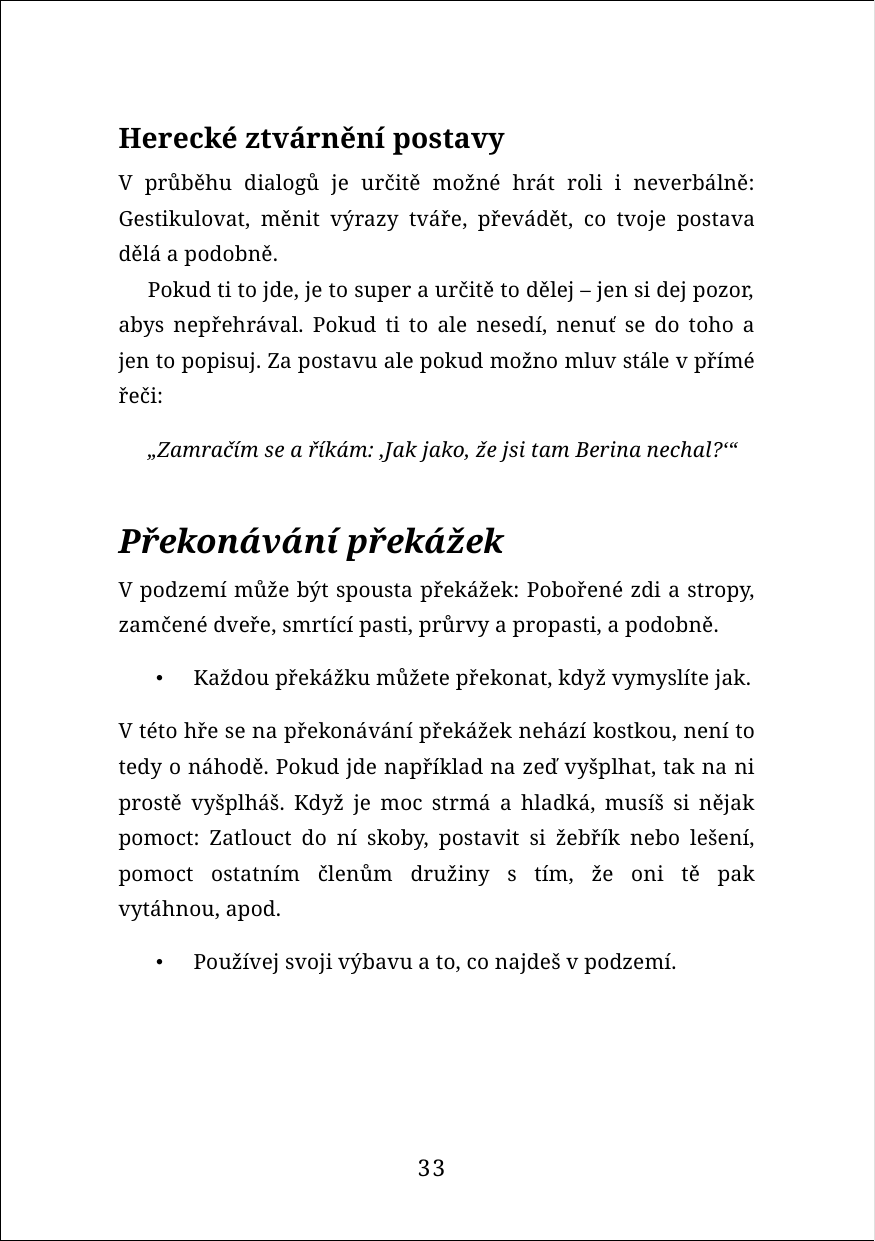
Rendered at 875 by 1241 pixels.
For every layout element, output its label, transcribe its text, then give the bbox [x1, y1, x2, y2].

list Používej svoji výbavu a to, co najdeš v podzemí. [156, 947, 756, 976]
text V průběhu dialogů je určitě možné hrát roli i neverbálně: Gestikulovat, měnit výrazy tváře, převádět, co tvoje postava dělá a podobně. Pokud ti to jde, je to super a určitě to dělej – jen si dej pozor, abys nepřehrával. Pokud ti to ale nesedí, nenuť se do toho a jen to popisuj. Za postavu ale pokud možno mluv stále v přímé řeči: [118, 168, 756, 410]
subtitle Herecké ztvárnění postavy [118, 118, 756, 157]
subtitle Překonávání překážek [118, 517, 756, 563]
text V podzemí může být spousta překážek: Pobořené zdi a stropy, zamčené dveře, smrtící pasti, průrvy a propasti, a podobně. [118, 575, 756, 639]
list Každou překážku můžete překonat, když vymyslíte jak. [156, 663, 756, 692]
text V této hře se na překonávání překážek nehází kostkou, není to tedy o náhodě. Pokud jde například na zeď vyšplhat, tak na ni prostě vyšplháš. Když je moc strmá a hladká, musíš si nějak pomoct: Zatlouct do ní skoby, postavit si žebřík nebo lešení, pomoct ostatním členům družiny s tím, že oni tě pak vytáhnou, apod. [118, 717, 756, 923]
text „Zamračím se a říkám: ‚Jak jako, že jsi tam Berina nechal?‘“ [118, 435, 756, 463]
